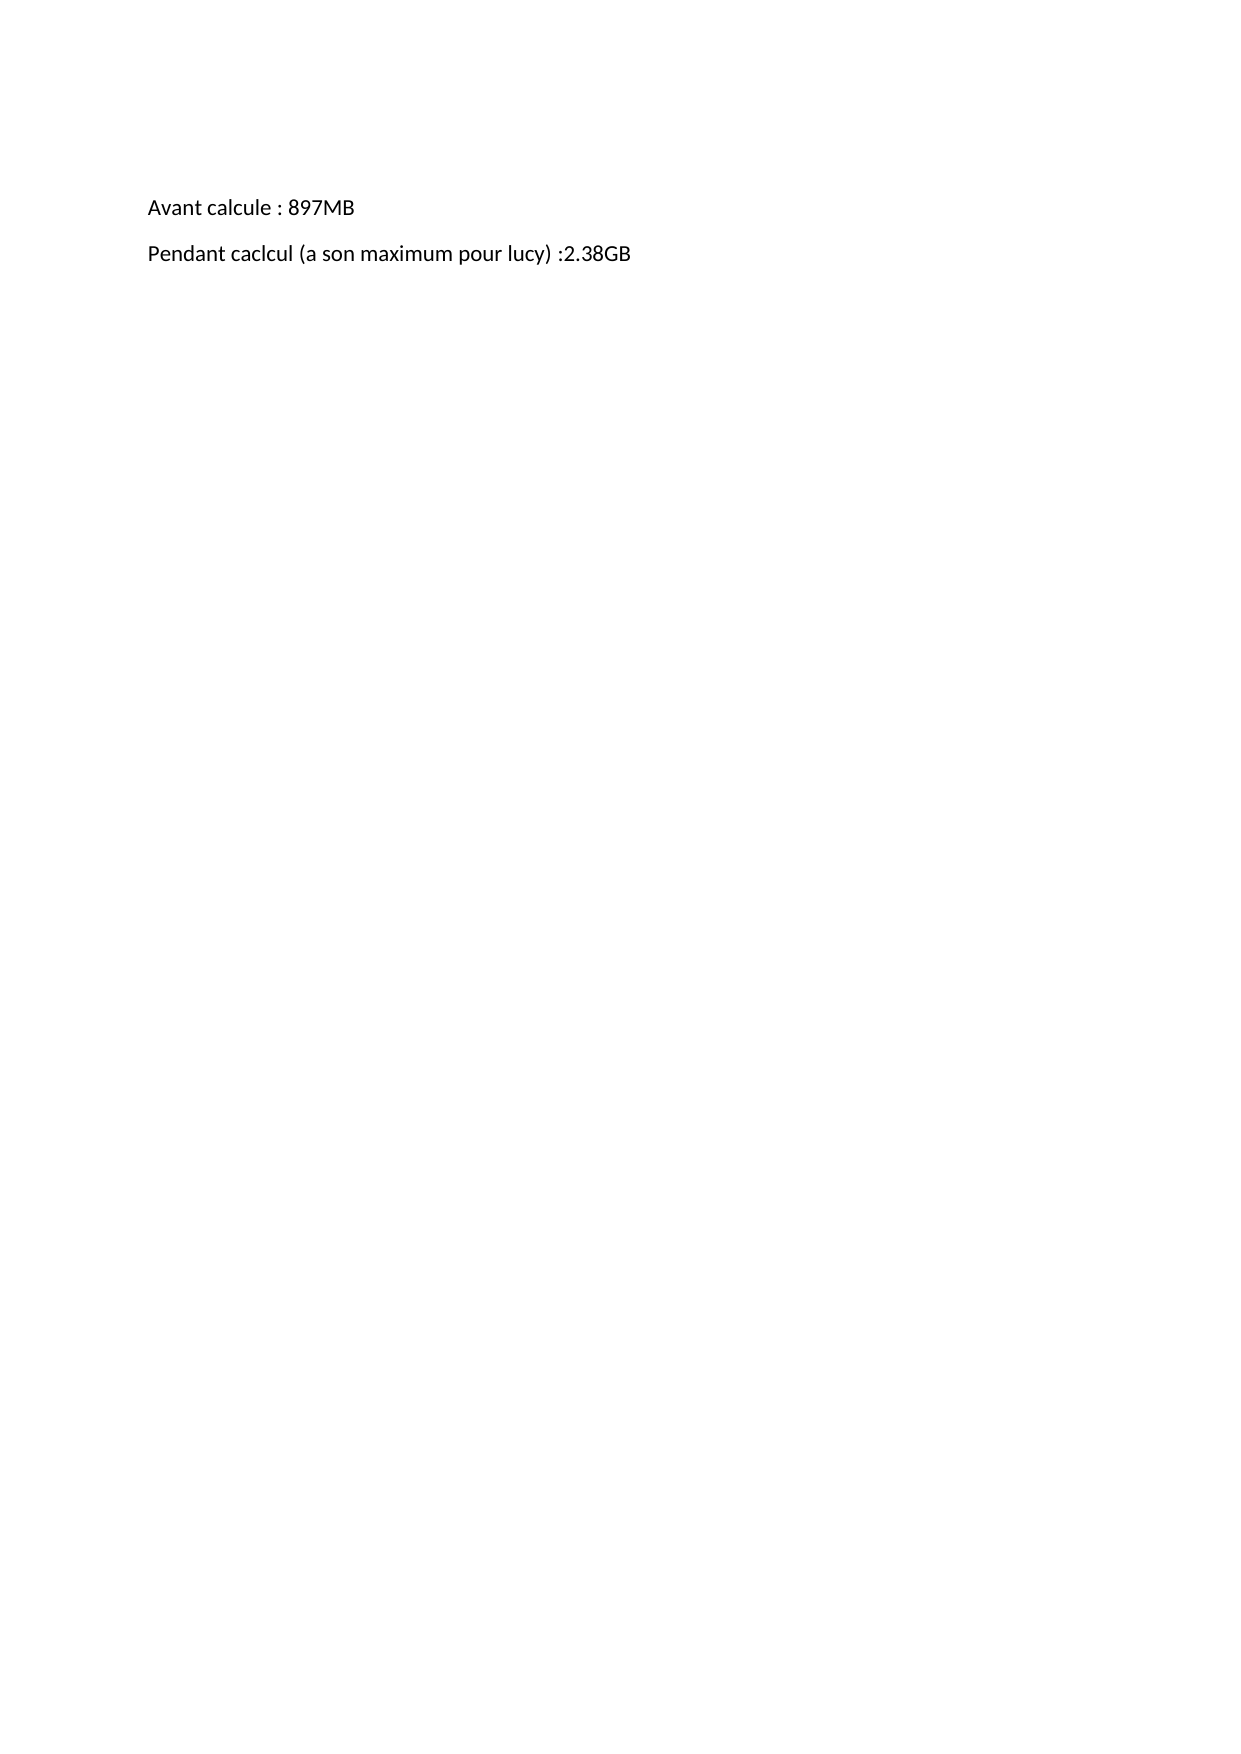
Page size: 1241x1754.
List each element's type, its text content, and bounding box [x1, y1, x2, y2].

text Pendant caclcul (a son maximum pour lucy) :2.38GB [148, 239, 1093, 267]
text Avant calcule : 897MB [148, 193, 1093, 221]
